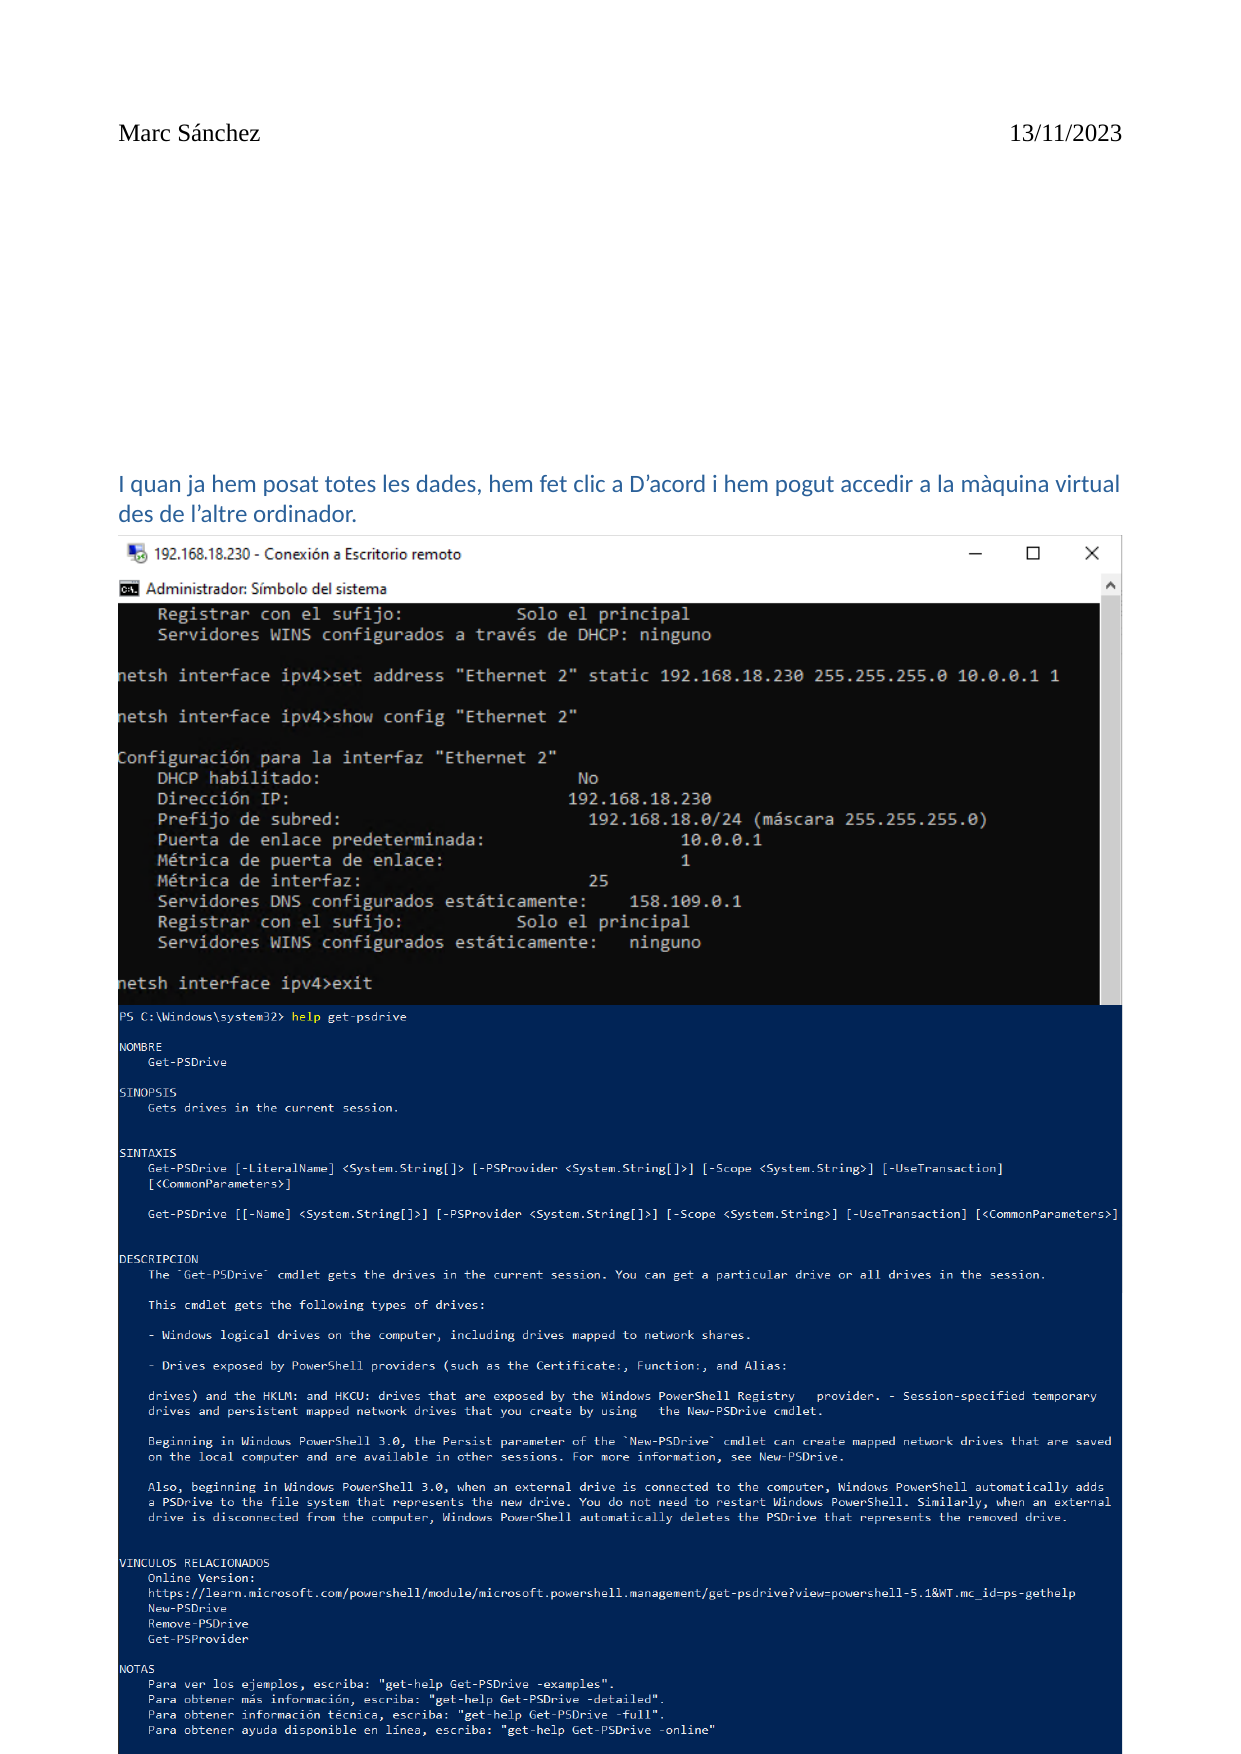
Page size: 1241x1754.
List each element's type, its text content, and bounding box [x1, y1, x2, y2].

picture [118, 535, 1123, 1754]
text I quan ja hem posat totes les dades, hem fet clic a D’acord i hem pogut accedir a la màquina virtual des de l’altre ordinador. [118, 468, 1122, 529]
